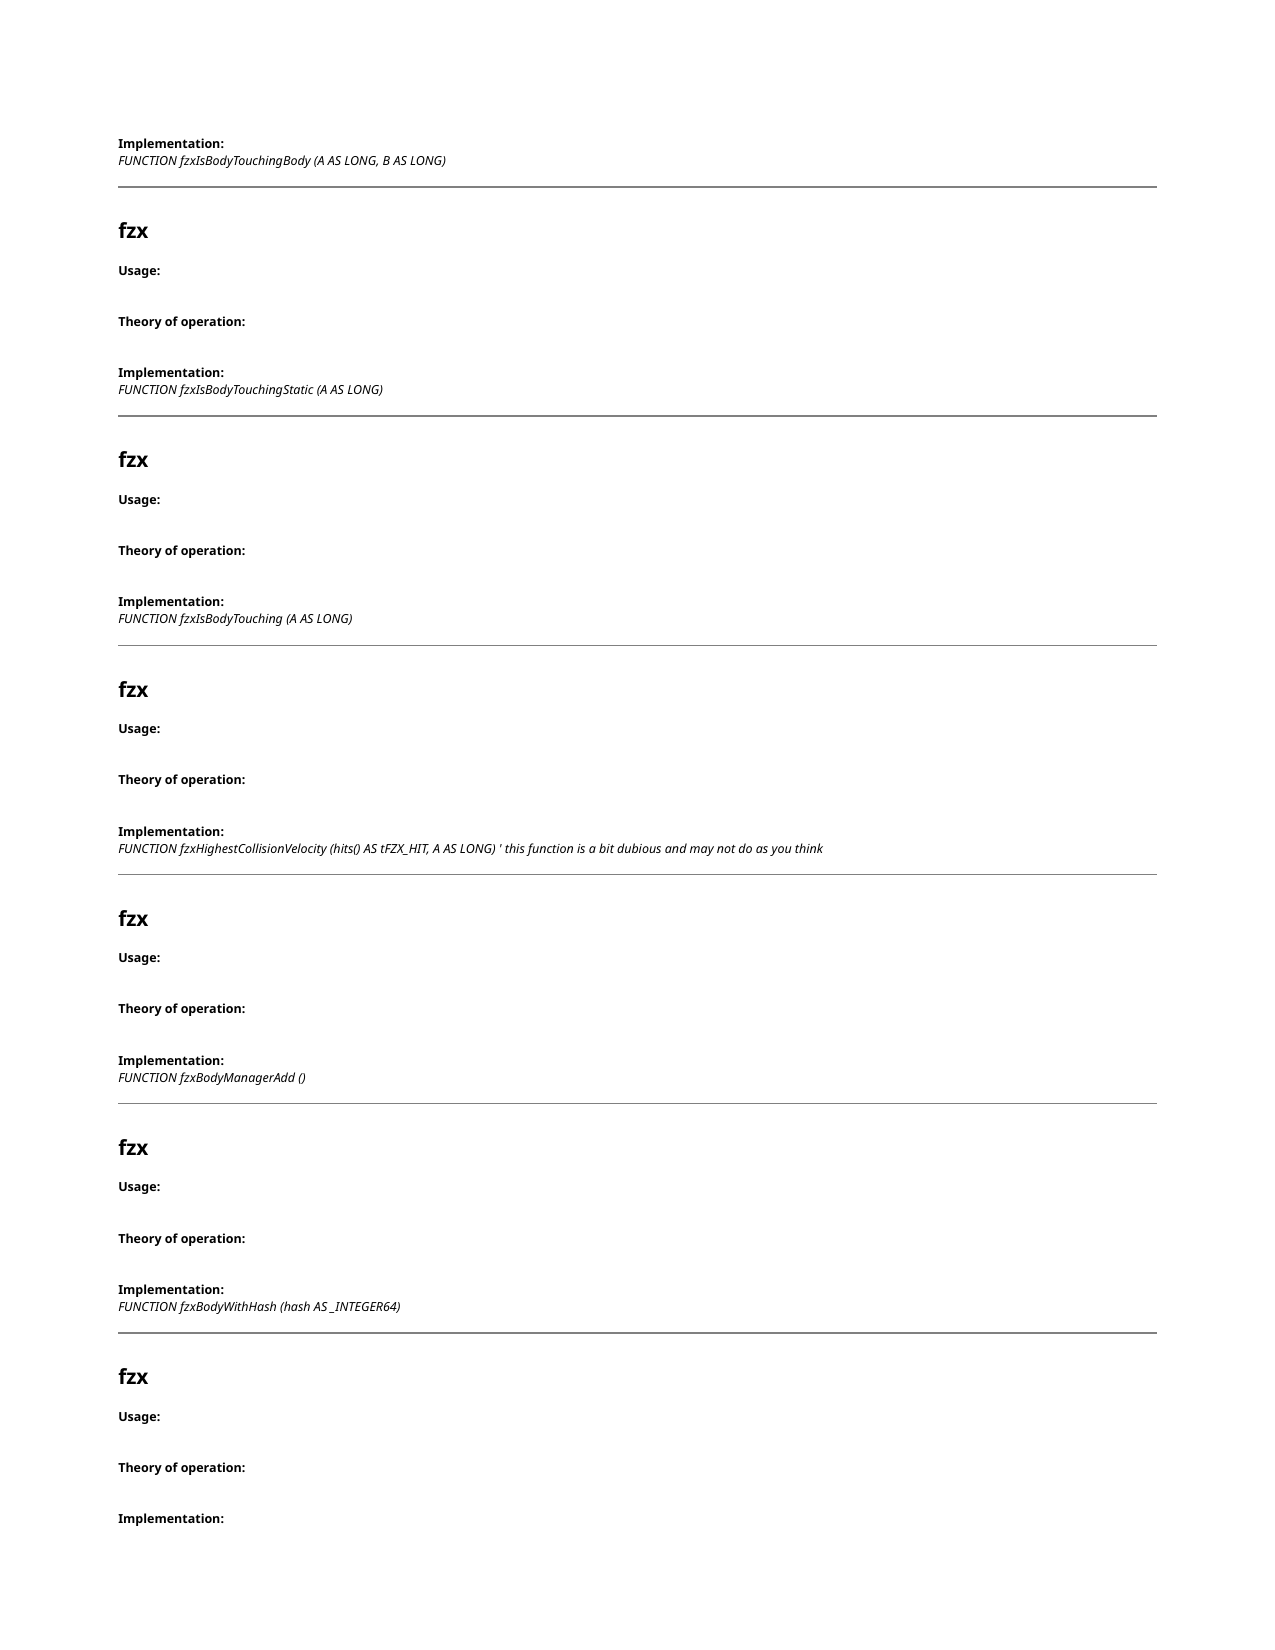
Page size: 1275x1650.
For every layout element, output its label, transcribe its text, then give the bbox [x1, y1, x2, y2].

text Usage: [118, 262, 1157, 279]
text Usage: [118, 491, 1157, 508]
text Usage: [118, 1178, 1157, 1196]
text Usage: [118, 720, 1157, 737]
text Theory of operation: [118, 1230, 1157, 1247]
text FUNCTION fzxIsBodyTouching (A AS LONG) [118, 611, 1157, 628]
text Implementation: [118, 1510, 1157, 1527]
text fzx [118, 904, 1157, 932]
text FUNCTION fzxBodyManagerAdd () [118, 1069, 1157, 1086]
text FUNCTION fzxIsBodyTouchingStatic (A AS LONG) [118, 381, 1157, 398]
text Theory of operation: [118, 542, 1157, 559]
text Implementation: [118, 1281, 1157, 1298]
text fzx [118, 216, 1157, 245]
text Implementation: [118, 364, 1157, 381]
text Theory of operation: [118, 313, 1157, 330]
text Implementation: [118, 1052, 1157, 1069]
text fzx [118, 1362, 1157, 1391]
text fzx [118, 446, 1157, 474]
text FUNCTION fzxHighestCollisionVelocity (hits() AS tFZX_HIT, A AS LONG) ' this function is a bit dubious and may not do as you think [118, 840, 1157, 857]
text Implementation: [118, 135, 1157, 152]
text Implementation: [118, 823, 1157, 840]
text fzx [118, 1133, 1157, 1161]
text Theory of operation: [118, 771, 1157, 788]
text Implementation: [118, 593, 1157, 611]
text FUNCTION fzxIsBodyTouchingBody (A AS LONG, B AS LONG) [118, 152, 1157, 169]
text Theory of operation: [118, 1459, 1157, 1476]
text Usage: [118, 949, 1157, 966]
text fzx [118, 675, 1157, 703]
text Theory of operation: [118, 1001, 1157, 1018]
text Usage: [118, 1408, 1157, 1425]
text FUNCTION fzxBodyWithHash (hash AS _INTEGER64) [118, 1298, 1157, 1315]
